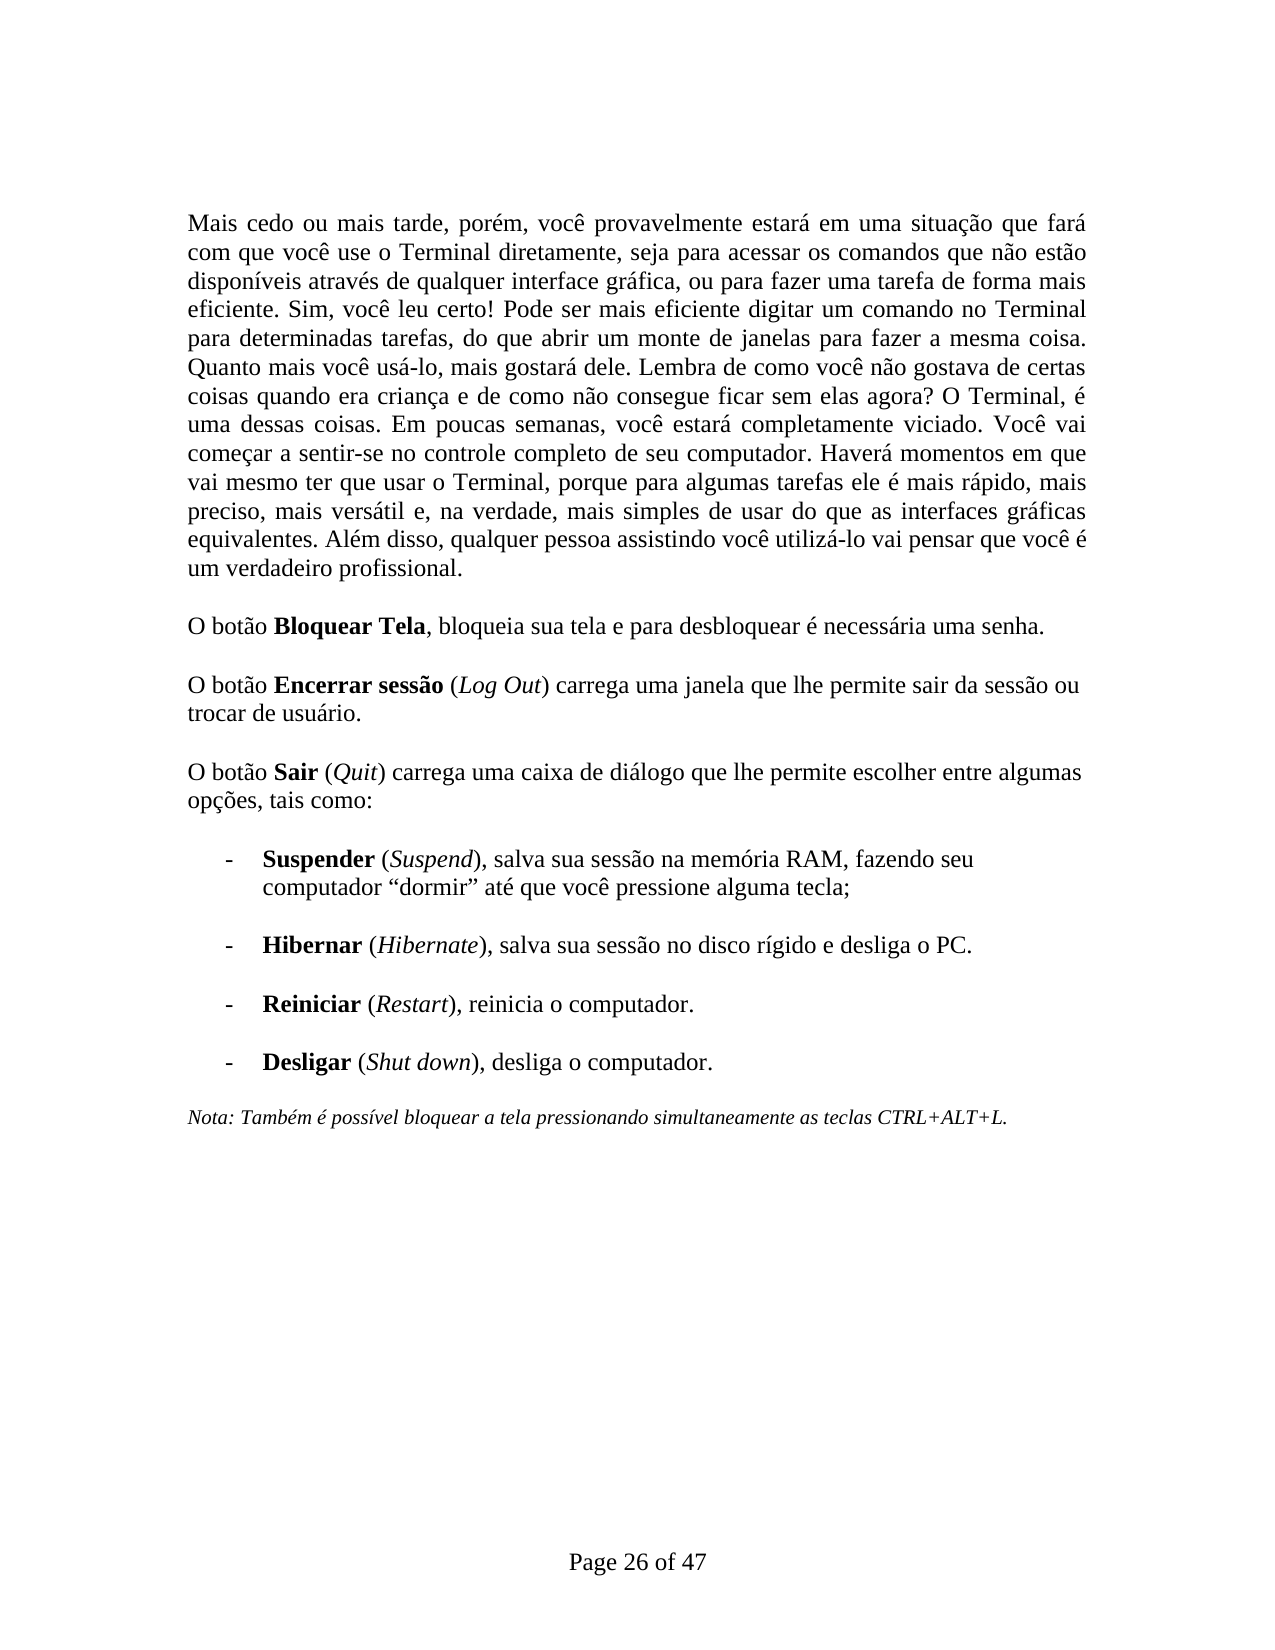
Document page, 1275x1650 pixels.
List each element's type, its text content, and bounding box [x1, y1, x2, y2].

text O botão Sair (Quit) carrega uma caixa de diálogo que lhe permite escolher entre algumas opções, tais como: [187, 757, 1087, 814]
text Mais cedo ou mais tarde, porém, você provavelmente estará em uma situação que fará com que você use o Terminal diretamente, seja para acessar os comandos que não estão disponíveis através de qualquer interface gráfica, ou para fazer uma tarefa de forma mais eficiente. Sim, você leu certo! Pode ser mais eficiente digitar um comando no Terminal para determinadas tarefas, do que abrir um monte de janelas para fazer a mesma coisa. Quanto mais você usá-lo, mais gostará dele. Lembra de como você não gostava de certas coisas quando era criança e de como não consegue ficar sem elas agora? O Terminal, é uma dessas coisas. Em poucas semanas, você estará completamente viciado. Você vai começar a sentir-se no controle completo de seu computador. Haverá momentos em que vai mesmo ter que usar o Terminal, porque para algumas tarefas ele é mais rápido, mais preciso, mais versátil e, na verdade, mais simples de usar do que as interfaces gráficas equivalentes. Além disso, qualquer pessoa assistindo você utilizá-lo vai pensar que você é um verdadeiro profissional. [187, 208, 1087, 582]
list Desligar (Shut down), desliga o computador. [225, 1047, 1087, 1076]
list Reiniciar (Restart), reinicia o computador. [225, 989, 1087, 1018]
text Nota: Também é possível bloquear a tela pressionando simultaneamente as teclas CTRL+ALT+L. [187, 1105, 1087, 1129]
text O botão Encerrar sessão (Log Out) carrega uma janela que lhe permite sair da sessão ou trocar de usuário. [187, 670, 1087, 727]
list Suspender (Suspend), salva sua sessão na memória RAM, fazendo seu computador “dormir” até que você pressione alguma tecla; [225, 844, 1087, 901]
text O botão Bloquear Tela, bloqueia sua tela e para desbloquear é necessária uma senha. [187, 611, 1087, 640]
list Hibernar (Hibernate), salva sua sessão no disco rígido e desliga o PC. [225, 931, 1087, 959]
